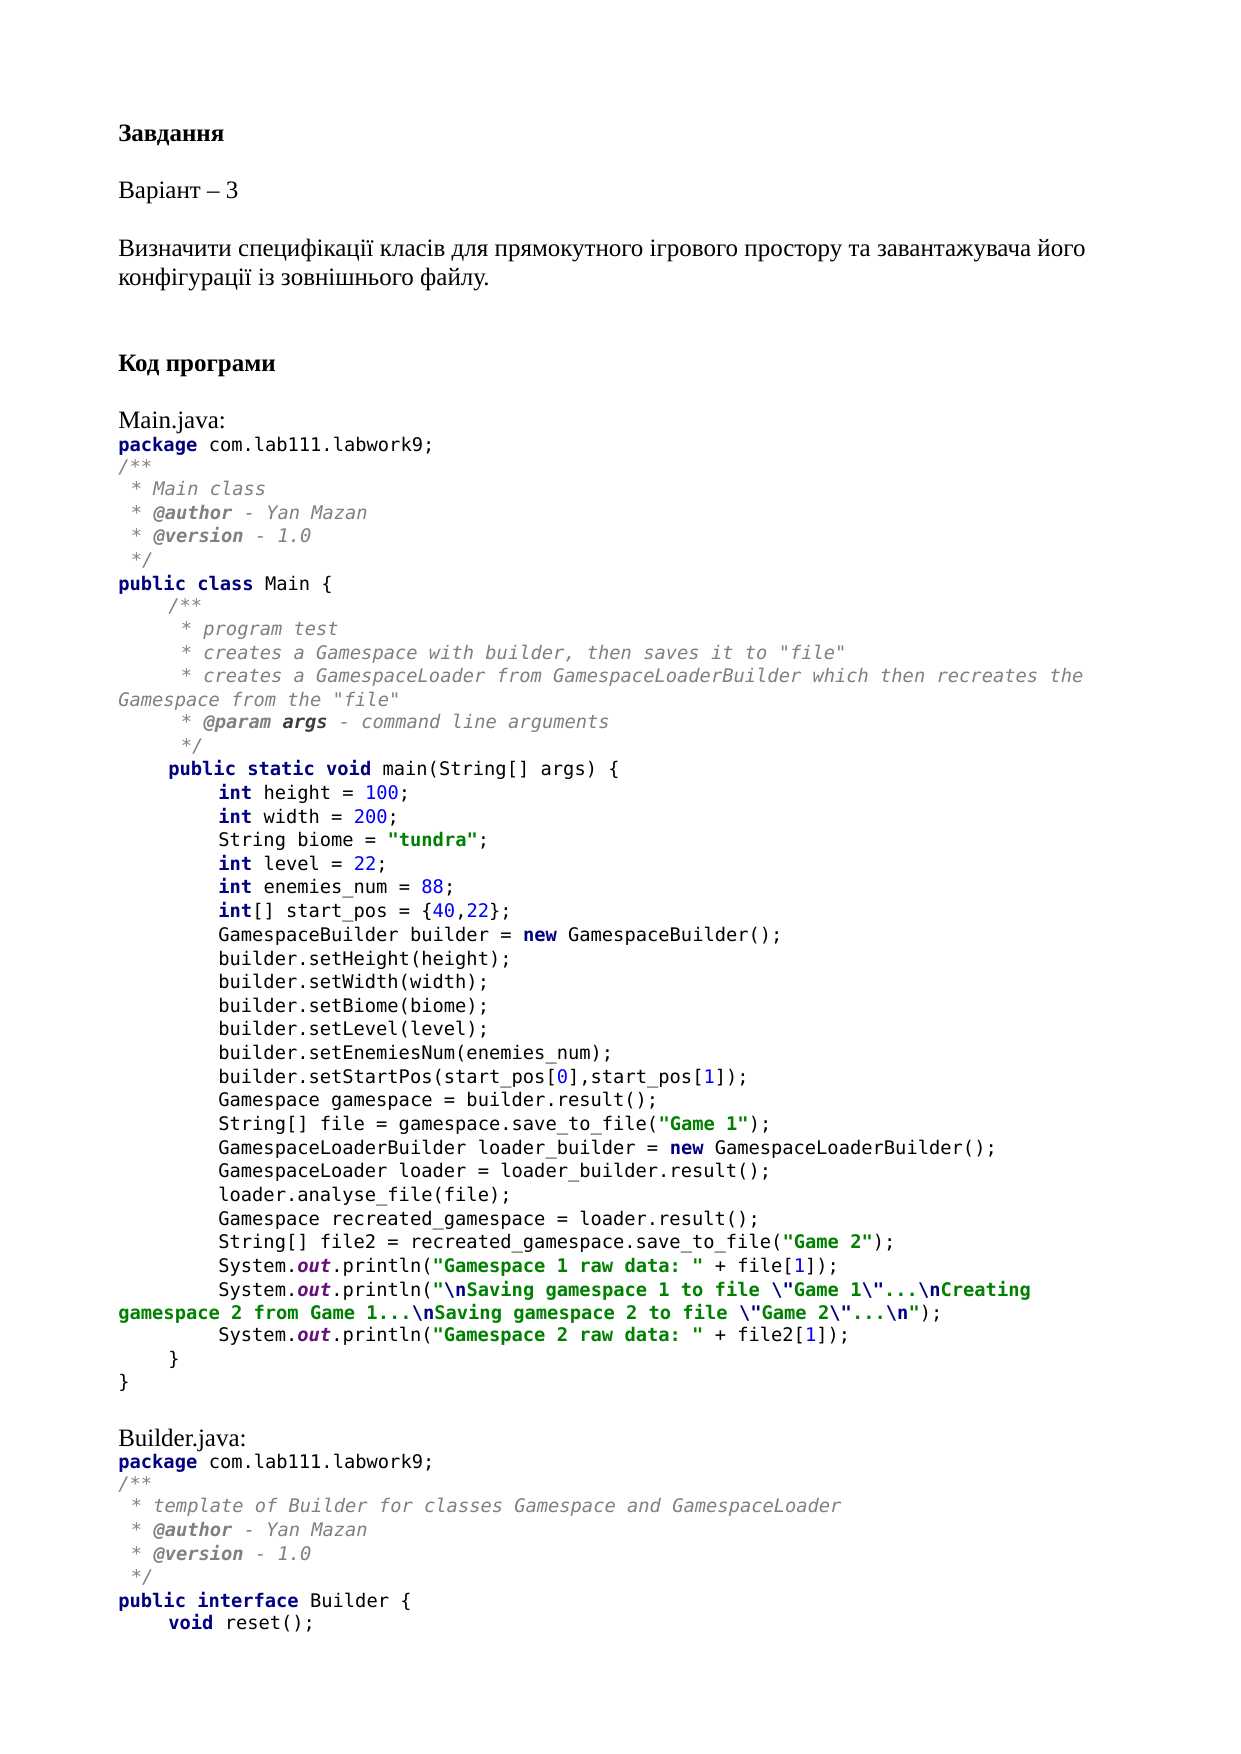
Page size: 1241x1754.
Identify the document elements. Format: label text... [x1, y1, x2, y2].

text * Main class [118, 478, 1122, 502]
text Варіант – 3 [118, 176, 1122, 204]
text int height = 100; [118, 782, 1122, 806]
text builder.setWidth(width); [118, 971, 1122, 995]
text /** [118, 1473, 1122, 1495]
text int[] start_pos = {40,22}; [118, 900, 1122, 924]
text Код програми [118, 348, 1122, 377]
text /** [118, 456, 1122, 478]
text int level = 22; [118, 853, 1122, 877]
text Main.java: [118, 406, 1122, 434]
text loader.analyse_file(file); [118, 1184, 1122, 1208]
text System.out.println("Gamespace 2 raw data: " + file2[1]); [118, 1324, 1122, 1348]
text */ [118, 1566, 1122, 1590]
text */ [118, 735, 1122, 758]
text builder.setHeight(height); [118, 947, 1122, 971]
text String[] file2 = recreated_gamespace.save_to_file("Game 2"); [118, 1231, 1122, 1255]
text builder.setBiome(biome); [118, 995, 1122, 1018]
text public static void main(String[] args) { [118, 758, 1122, 782]
text * creates a Gamespace with builder, then saves it to "file" [118, 642, 1122, 666]
text * @author - Yan Mazan [118, 502, 1122, 525]
text * @version - 1.0 [118, 1542, 1122, 1566]
text */ [118, 549, 1122, 573]
text * @version - 1.0 [118, 525, 1122, 549]
text Визначити специфікації класів для прямокутного ігрового простору та завантажувача його конфігурації із зовнішнього файлу. [118, 233, 1122, 291]
text /** [118, 594, 1122, 618]
text package com.lab111.labwork9; [118, 1451, 1122, 1473]
text String biome = "tundra"; [118, 829, 1122, 853]
text GamespaceBuilder builder = new GamespaceBuilder(); [118, 924, 1122, 947]
text } [118, 1348, 1122, 1371]
text public interface Builder { [118, 1590, 1122, 1612]
text GamespaceLoader loader = loader_builder.result(); [118, 1160, 1122, 1184]
text int enemies_num = 88; [118, 877, 1122, 900]
text } [118, 1371, 1122, 1393]
text Завдання [118, 118, 1122, 147]
text * @param args - command line arguments [118, 711, 1122, 735]
text Builder.java: [118, 1423, 1122, 1451]
text Gamespace gamespace = builder.result(); [118, 1089, 1122, 1113]
text builder.setStartPos(start_pos[0],start_pos[1]); [118, 1066, 1122, 1089]
text * creates a GamespaceLoader from GamespaceLoaderBuilder which then recreates the Gamespace from the "file" [118, 666, 1122, 711]
text System.out.println("Gamespace 1 raw data: " + file[1]); [118, 1255, 1122, 1278]
text package com.lab111.labwork9; [118, 434, 1122, 456]
text builder.setEnemiesNum(enemies_num); [118, 1042, 1122, 1066]
text String[] file = gamespace.save_to_file("Game 1"); [118, 1113, 1122, 1137]
text builder.setLevel(level); [118, 1018, 1122, 1042]
text public class Main { [118, 573, 1122, 594]
text * program test [118, 618, 1122, 642]
text * @author - Yan Mazan [118, 1519, 1122, 1542]
text int width = 200; [118, 806, 1122, 829]
text Gamespace recreated_gamespace = loader.result(); [118, 1208, 1122, 1231]
text GamespaceLoaderBuilder loader_builder = new GamespaceLoaderBuilder(); [118, 1137, 1122, 1160]
text * template of Builder for classes Gamespace and GamespaceLoader [118, 1495, 1122, 1519]
text void reset(); [118, 1612, 1122, 1635]
text System.out.println("\nSaving gamespace 1 to file \"Game 1\"...\nCreating gamespace 2 from Game 1...\nSaving gamespace 2 to file \"Game 2\"...\n"); [118, 1278, 1122, 1324]
